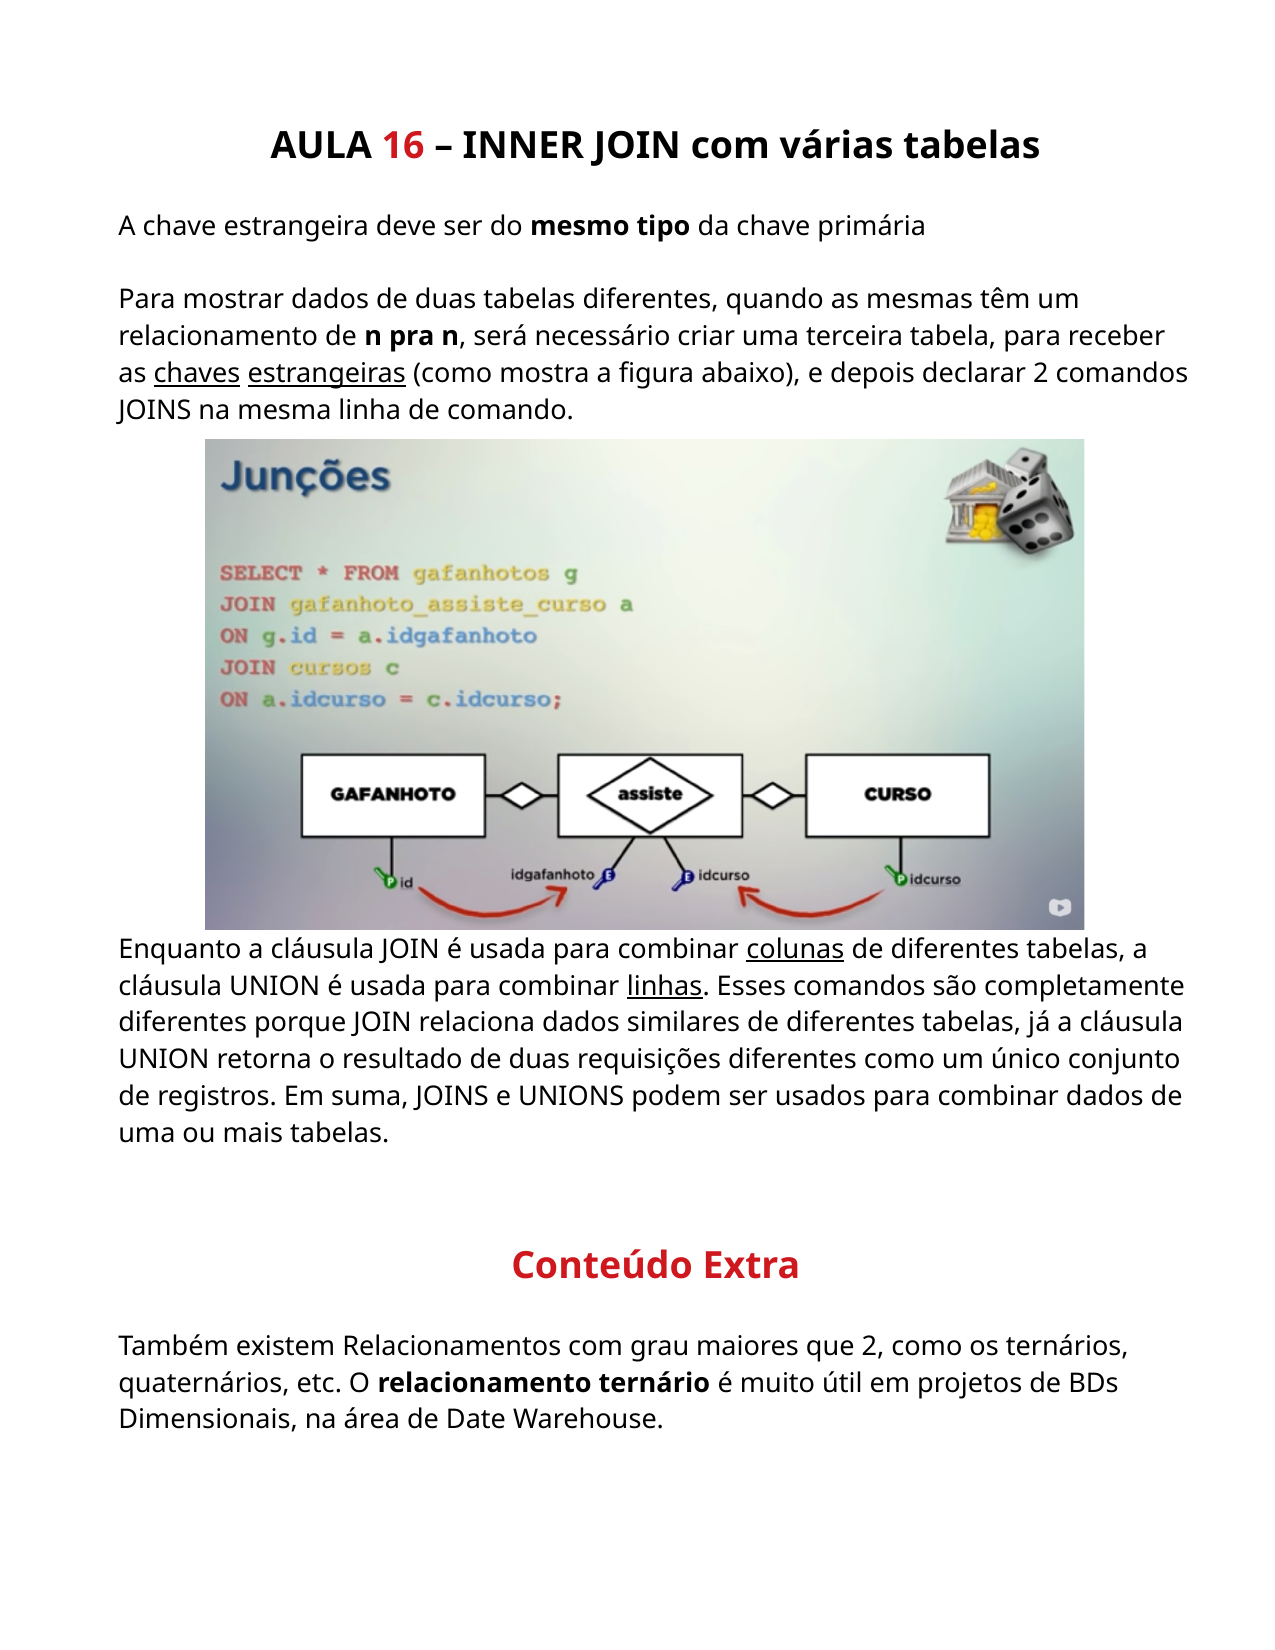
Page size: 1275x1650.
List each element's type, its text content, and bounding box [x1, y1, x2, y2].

text A chave estrangeira deve ser do mesmo tipo da chave primária [118, 206, 1193, 243]
text Também existem Relacionamentos com grau maiores que 2, como os ternários, quaternários, etc. O relacionamento ternário é muito útil em projetos de BDs Dimensionais, na área de Date Warehouse. [118, 1326, 1193, 1437]
text Conteúdo Extra [118, 1238, 1193, 1289]
text Para mostrar dados de duas tabelas diferentes, quando as mesmas têm um relacionamento de n pra n, será necessário criar uma terceira tabela, para receber as chaves estrangeiras (como mostra a figura abaixo), e depois declarar 2 comandos JOINS na mesma linha de comando. [118, 280, 1193, 427]
picture [205, 439, 1085, 930]
text AULA 16 – INNER JOIN com várias tabelas [118, 118, 1193, 169]
text Enquanto a cláusula JOIN é usada para combinar colunas de diferentes tabelas, a cláusula UNION é usada para combinar linhas. Esses comandos são completamente diferentes porque JOIN relaciona dados similares de diferentes tabelas, já a cláusula UNION retorna o resultado de duas requisições diferentes como um único conjunto de registros. Em suma, JOINS e UNIONS podem ser usados para combinar dados de uma ou mais tabelas. [118, 427, 1193, 1150]
